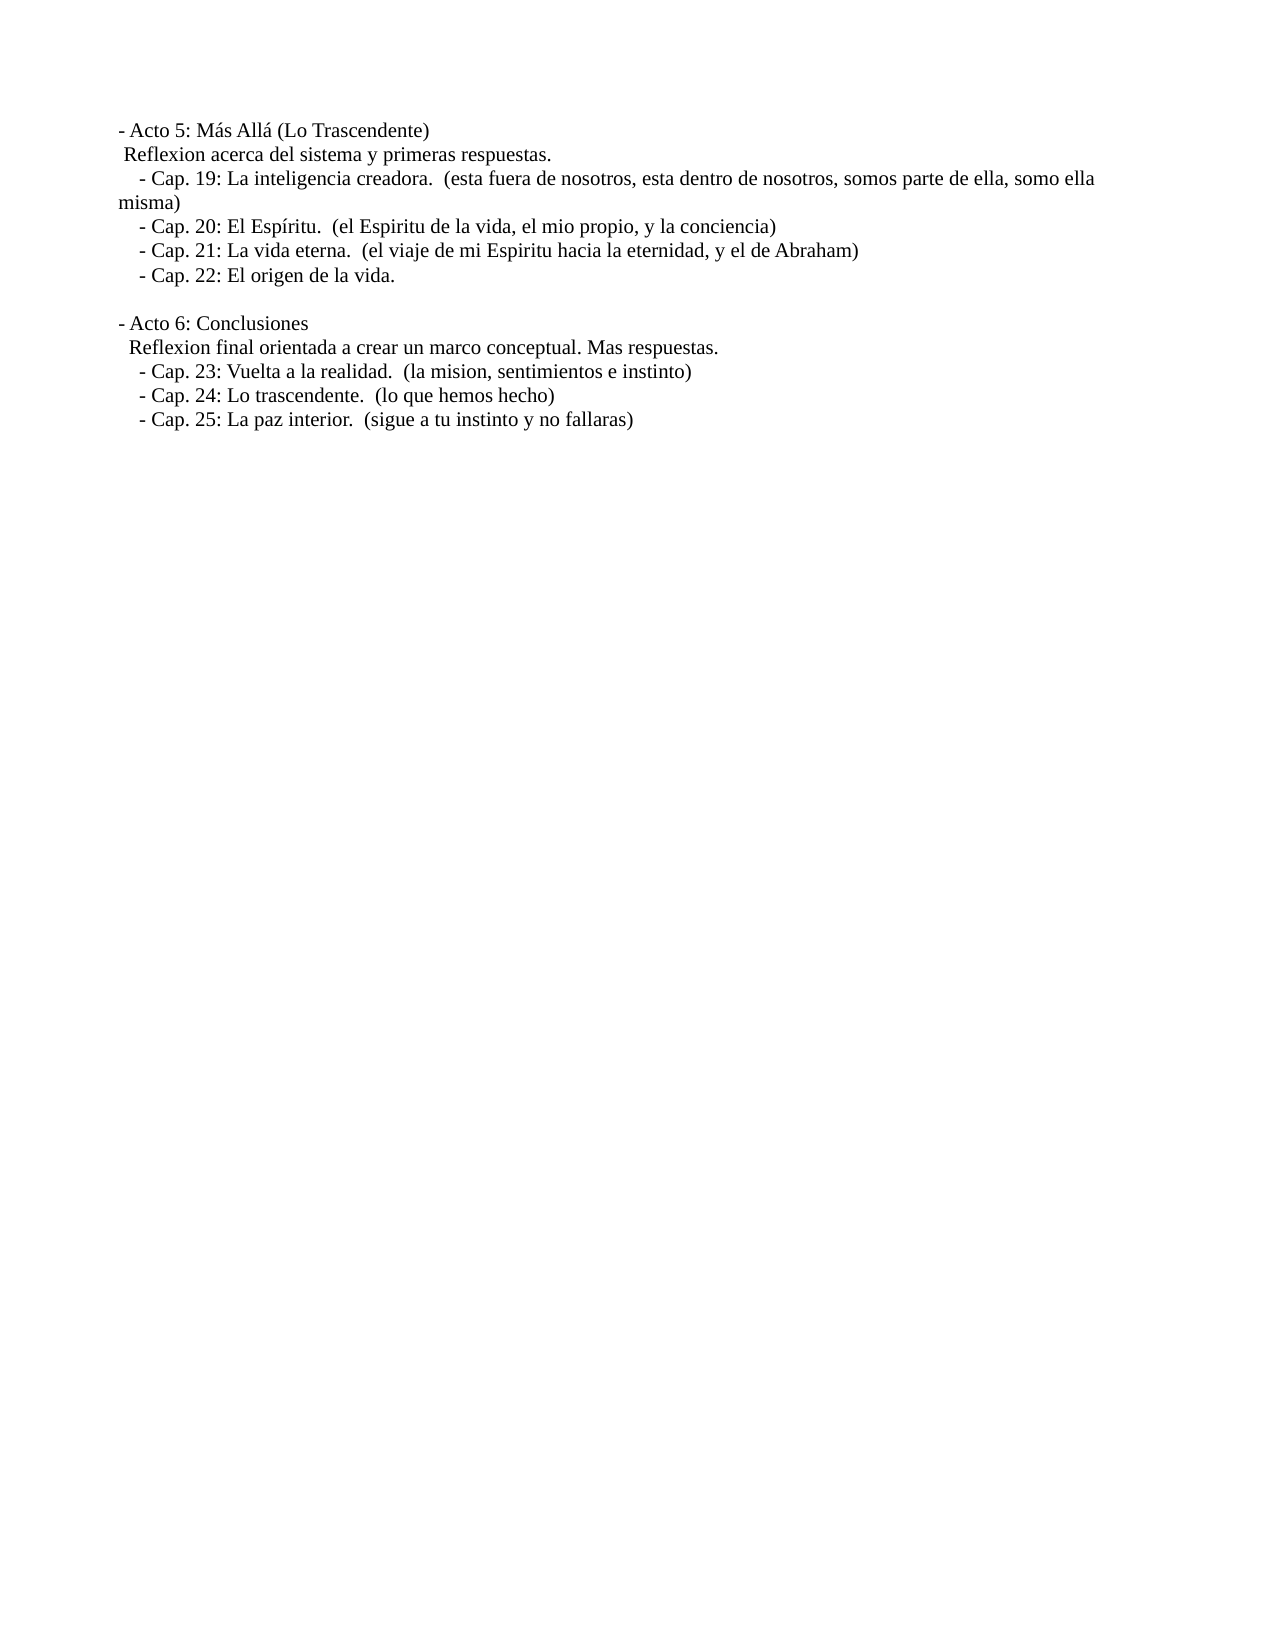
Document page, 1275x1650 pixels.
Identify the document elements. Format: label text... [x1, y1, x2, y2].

text - Cap. 19: La inteligencia creadora. (esta fuera de nosotros, esta dentro de nosotros, somos parte de ella, somo ella misma) [118, 166, 1157, 214]
text - Cap. 20: El Espíritu. (el Espiritu de la vida, el mio propio, y la conciencia) [118, 214, 1157, 238]
text - Acto 6: Conclusiones [118, 311, 1157, 335]
text Reflexion acerca del sistema y primeras respuestas. [118, 142, 1157, 166]
text Reflexion final orientada a crear un marco conceptual. Mas respuestas. [118, 335, 1157, 359]
text - Cap. 23: Vuelta a la realidad. (la mision, sentimientos e instinto) [118, 359, 1157, 383]
text - Cap. 25: La paz interior. (sigue a tu instinto y no fallaras) [118, 407, 1157, 431]
text - Cap. 24: Lo trascendente. (lo que hemos hecho) [118, 383, 1157, 407]
text - Cap. 22: El origen de la vida. [118, 262, 1157, 287]
text - Acto 5: Más Allá (Lo Trascendente) [118, 118, 1157, 142]
text - Cap. 21: La vida eterna. (el viaje de mi Espiritu hacia la eternidad, y el de Abraham) [118, 238, 1157, 262]
